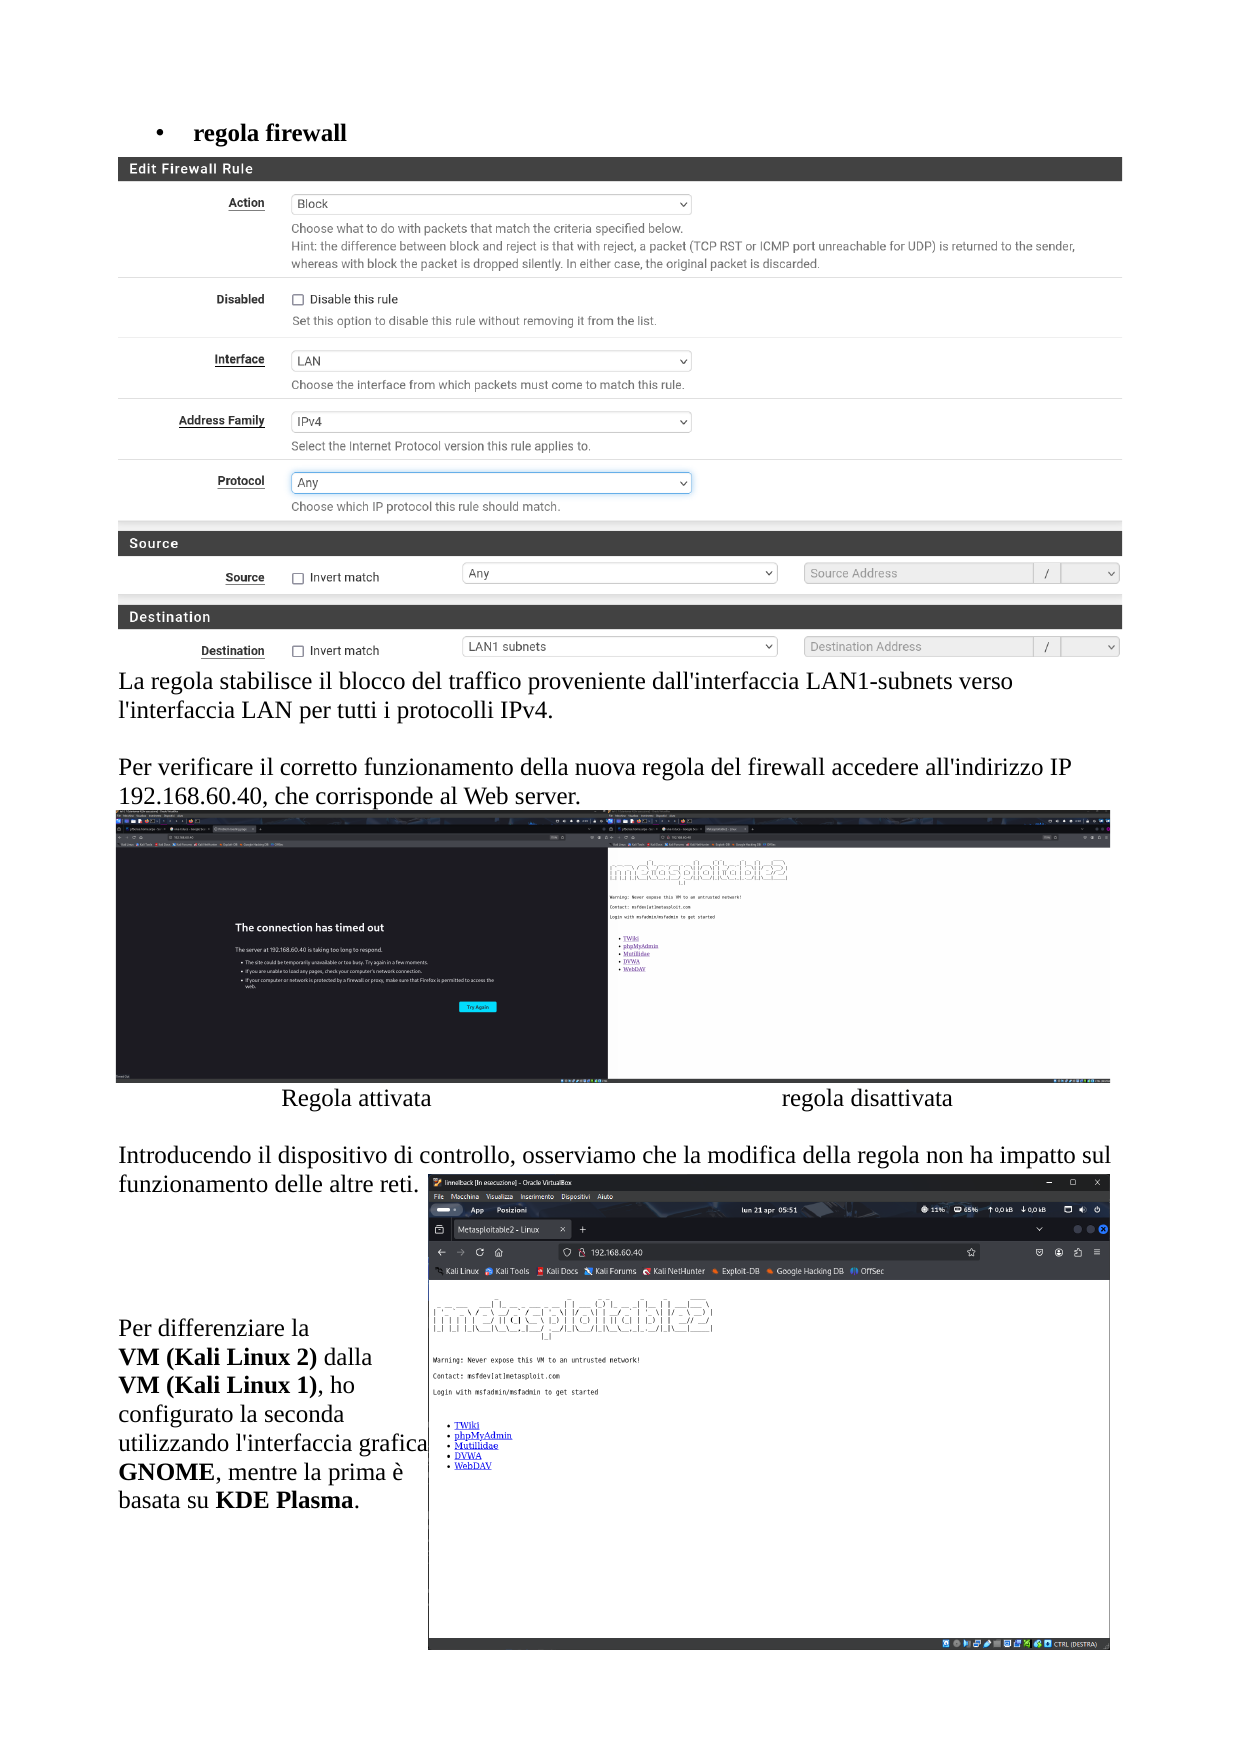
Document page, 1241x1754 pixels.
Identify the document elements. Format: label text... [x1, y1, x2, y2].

text Introducendo il dispositivo di controllo, osserviamo che la modifica della regola non ha impatto sul funzionamento delle altre reti. [118, 1140, 1122, 1198]
text VM (Kali Linux 1), ho configurato la seconda utilizzando l'interfaccia grafica GNOME, mentre la prima è basata su KDE Plasma. [118, 1370, 428, 1514]
text La regola stabilisce il blocco del traffico proveniente dall'interfaccia LAN1-subnets verso l'interfaccia LAN per tutti i protocolli IPv4. [118, 667, 1122, 724]
picture [428, 1174, 1110, 1650]
text Per verificare il corretto funzionamento della nuova regola del firewall accedere all'indirizzo IP 192.168.60.40, che corrisponde al Web server. [118, 752, 1122, 810]
text [118, 147, 1122, 157]
list regola firewall [156, 118, 1122, 147]
text VM (Kali Linux 2) dalla [118, 1342, 428, 1370]
picture [118, 157, 1123, 667]
text Regola attivata regola disattivata [118, 810, 1122, 1112]
picture [115, 810, 1110, 1083]
text Per differenziare la [118, 1313, 428, 1342]
